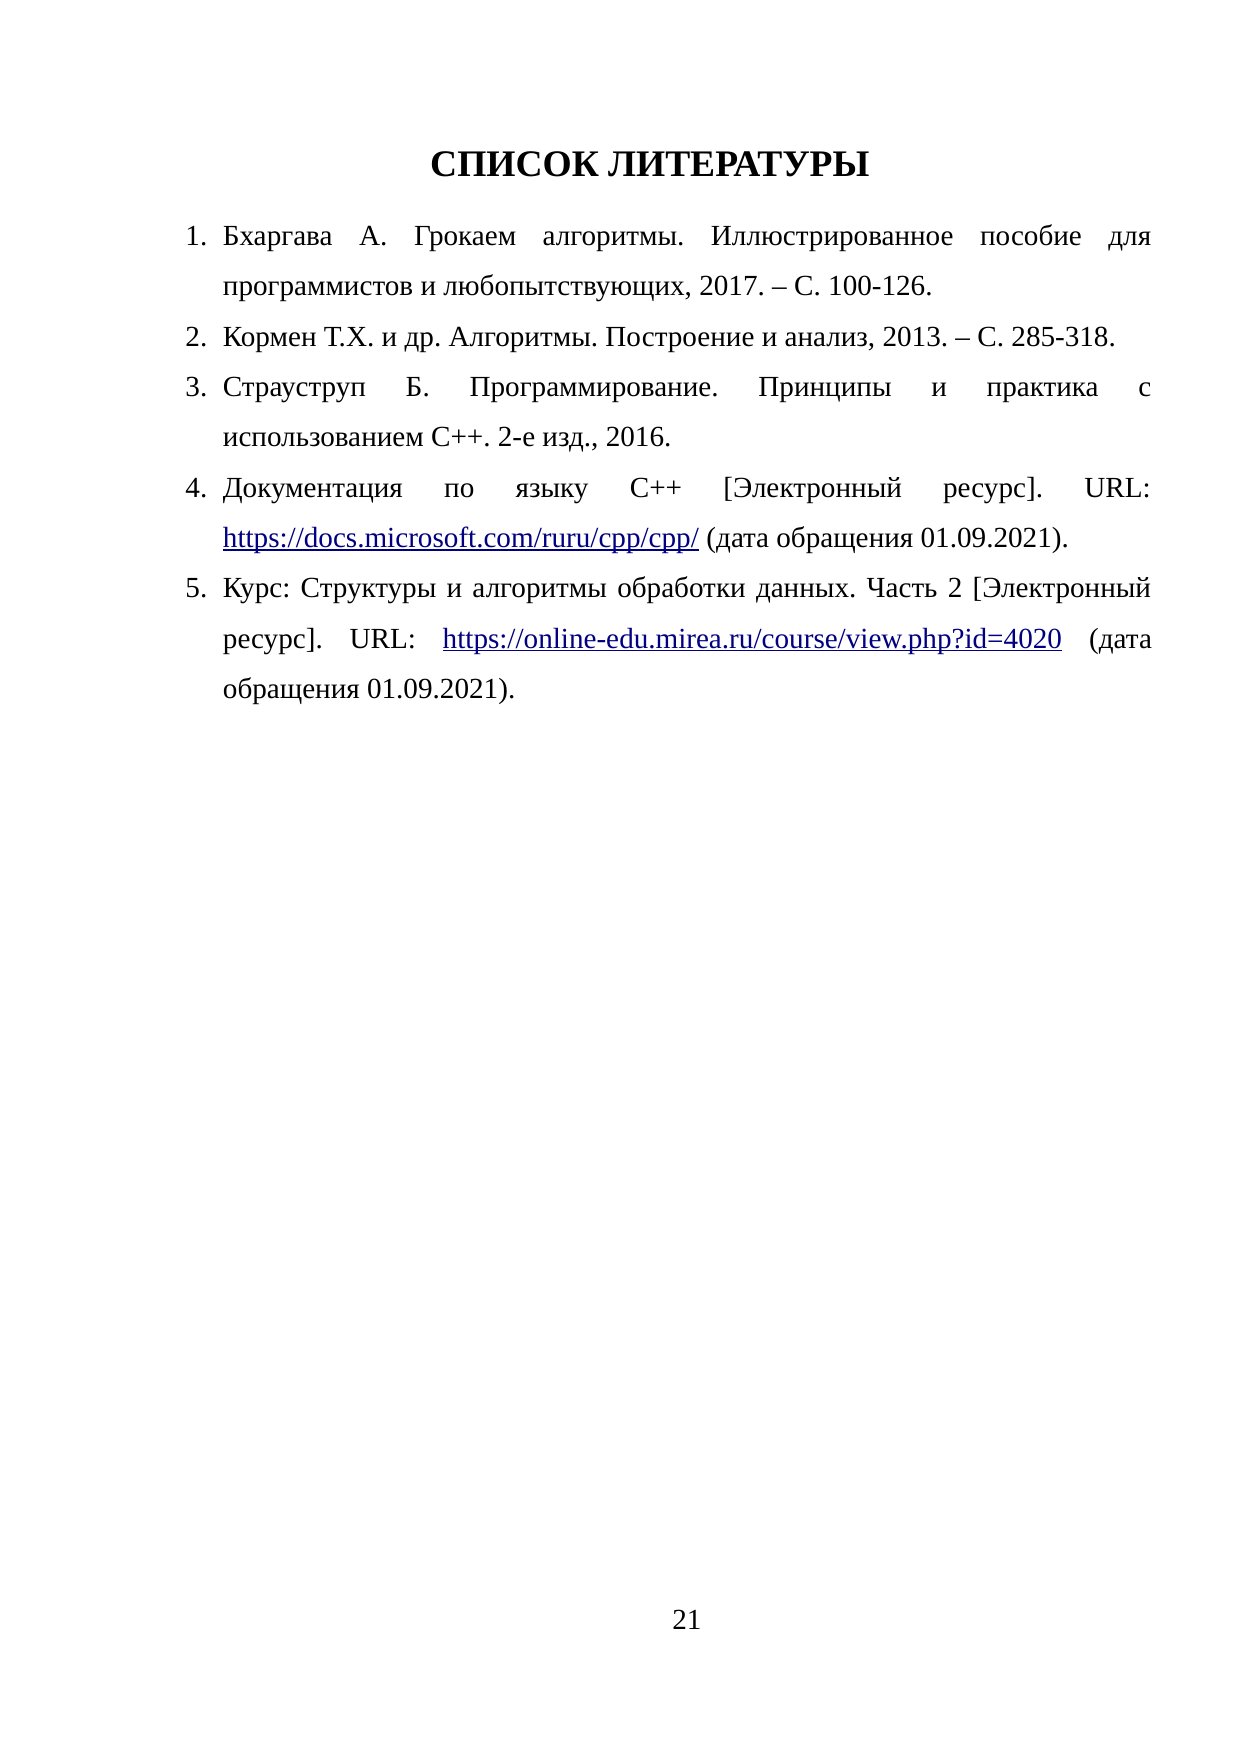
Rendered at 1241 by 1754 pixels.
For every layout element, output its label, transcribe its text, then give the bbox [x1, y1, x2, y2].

list Бхаргава А. Грокаем алгоритмы. Иллюстрированное пособие для программистов и любопытствующих, 2017. – С. 100-126. [185, 218, 1152, 302]
subtitle СПИСОК ЛИТЕРАТУРЫ [148, 142, 1152, 185]
list Курс: Структуры и алгоритмы обработки данных. Часть 2 [Электронный ресурс]. URL: https://online-edu.mirea.ru/course/view.php?id=4020 (дата обращения 01.09.2021). [185, 570, 1152, 704]
list Страуструп Б. Программирование. Принципы и практика с использованием C++. 2-е изд., 2016. [185, 369, 1152, 453]
list Документация по языку С++ [Электронный ресурс]. URL: https://docs.microsoft.com/ruru/cpp/cpp/ (дата обращения 01.09.2021). [185, 470, 1152, 554]
list Кормен Т.Х. и др. Алгоритмы. Построение и анализ, 2013. – С. 285-318. [185, 319, 1152, 352]
